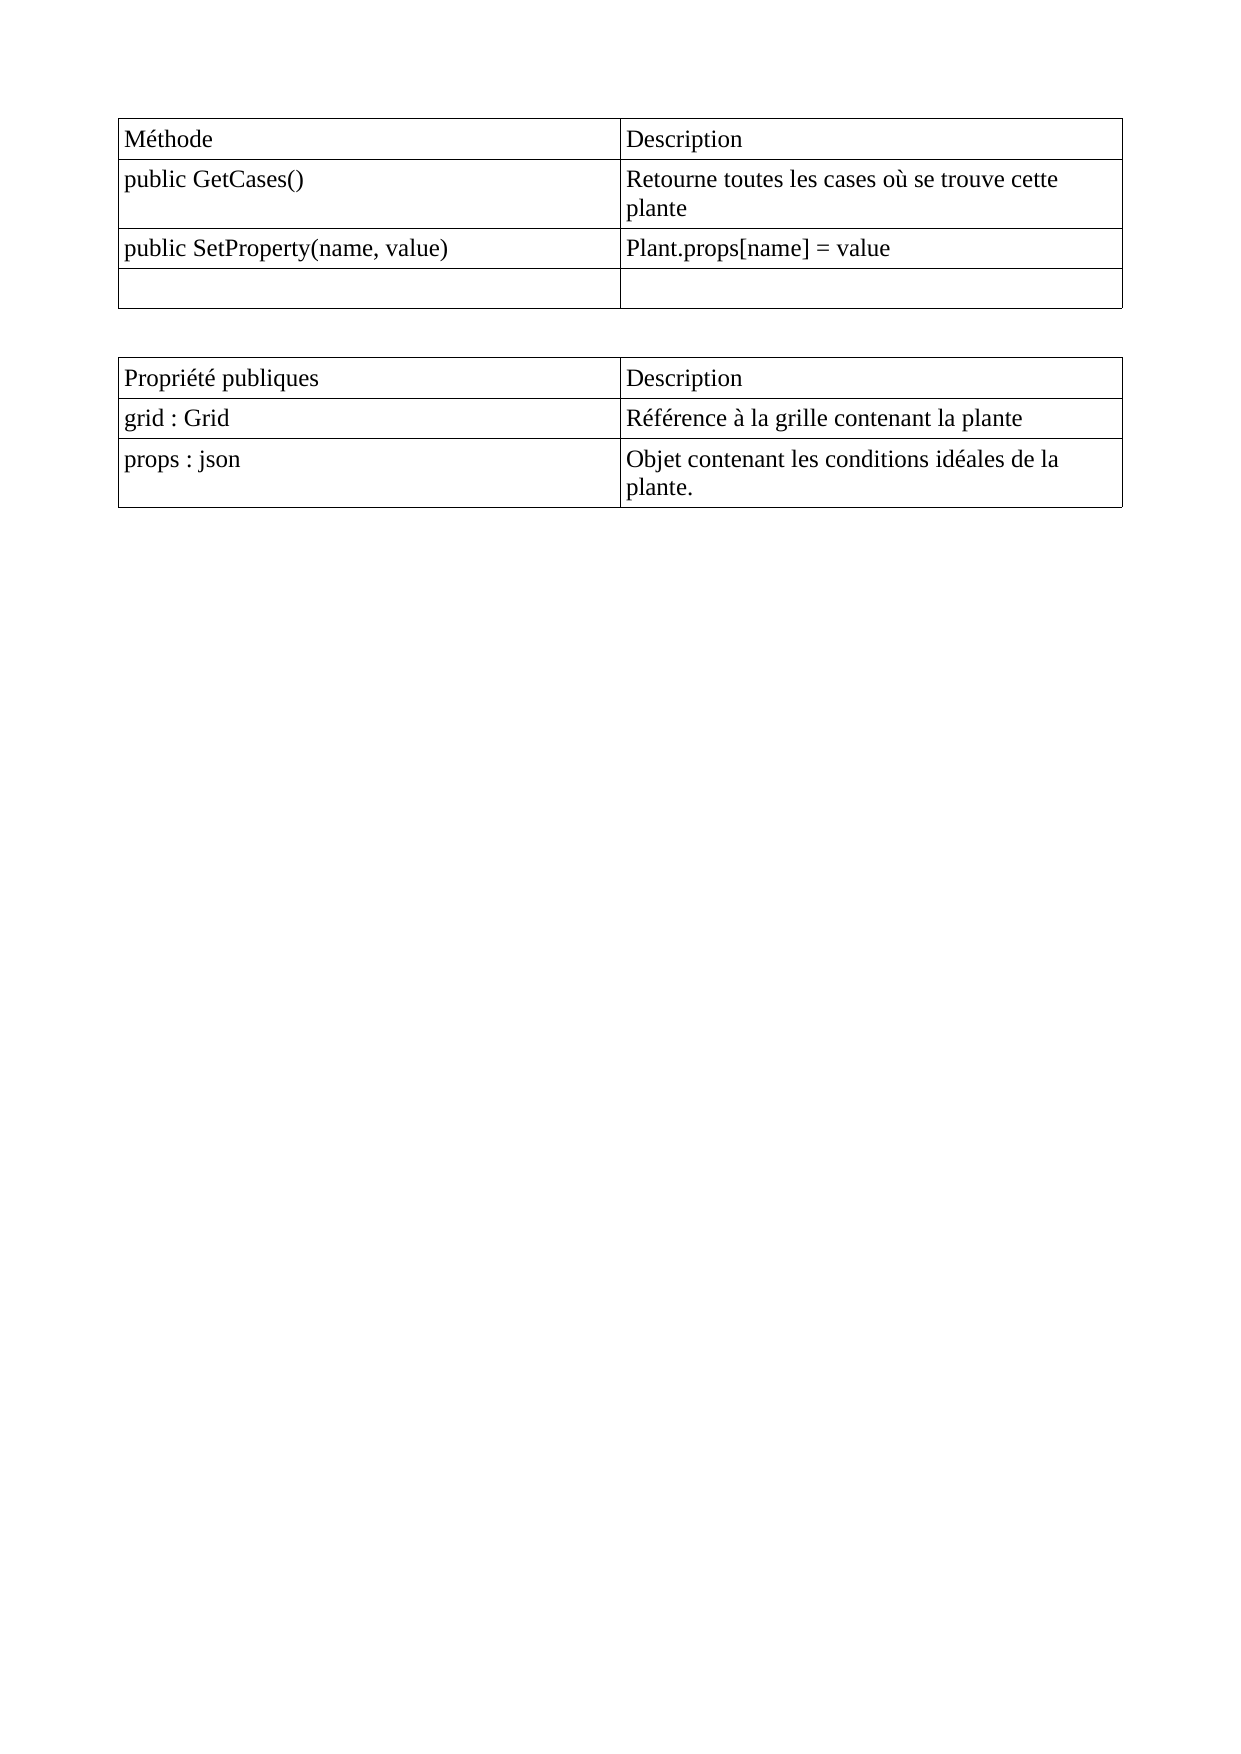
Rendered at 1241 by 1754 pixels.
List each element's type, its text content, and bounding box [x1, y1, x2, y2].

table_header Méthode [119, 119, 620, 158]
table_cell Retourne toutes les cases où se trouve cette plante [621, 160, 1122, 227]
table_cell grid : Grid [119, 399, 620, 438]
table_cell [621, 269, 1122, 308]
table_cell [119, 269, 620, 308]
table_cell public GetCases() [119, 160, 620, 227]
table_header Description [621, 119, 1122, 158]
table_cell public SetProperty(name, value) [119, 229, 620, 268]
table_cell Objet contenant les conditions idéales de la plante. [621, 439, 1122, 507]
table_cell props : json [119, 439, 620, 507]
table_cell Référence à la grille contenant la plante [621, 399, 1122, 438]
table_header Description [621, 358, 1122, 398]
table_header Propriété publiques [119, 358, 620, 398]
table_cell Plant.props[name] = value [621, 229, 1122, 268]
